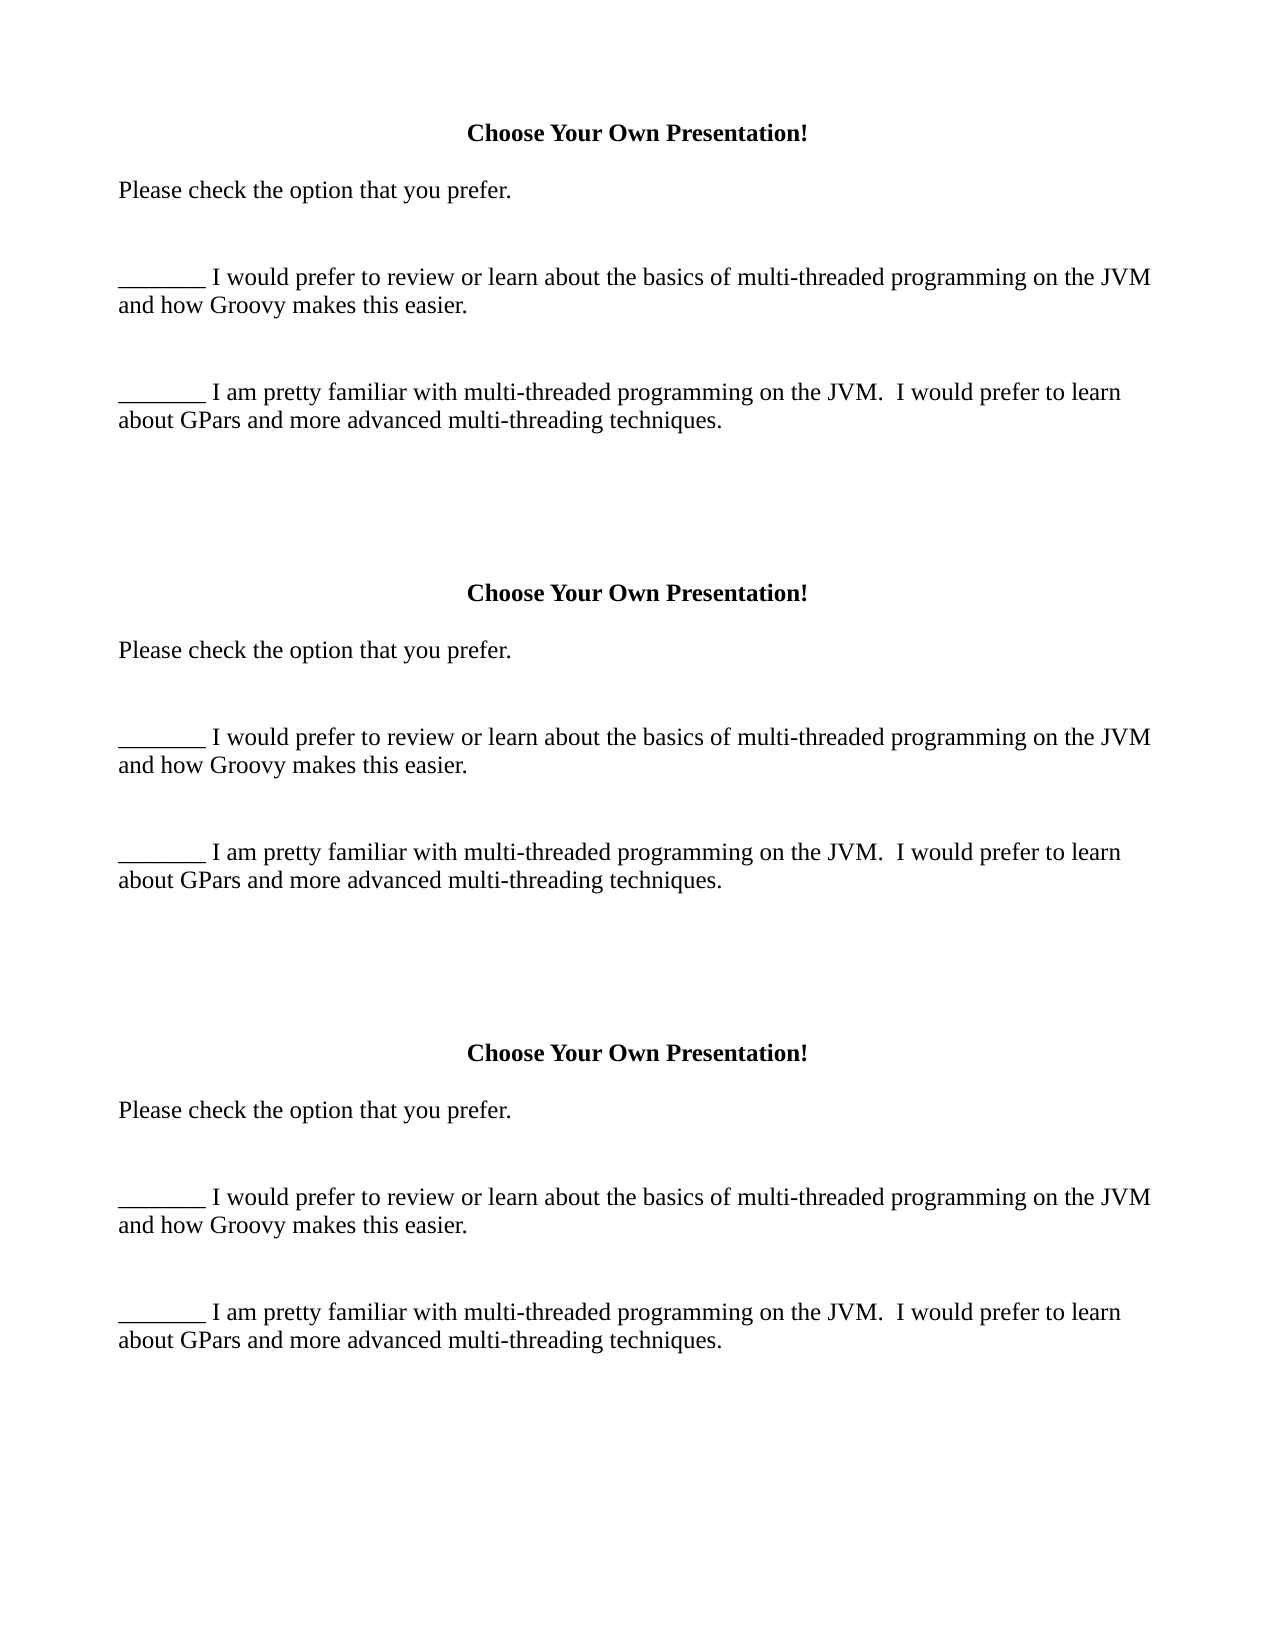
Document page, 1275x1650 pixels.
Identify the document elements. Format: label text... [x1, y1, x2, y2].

text _______ I am pretty familiar with multi-threaded programming on the JVM. I would prefer to learn about GPars and more advanced multi-threading techniques. [118, 837, 1157, 894]
text Please check the option that you prefer. [118, 1096, 1157, 1124]
text _______ I would prefer to review or learn about the basics of multi-threaded programming on the JVM and how Groovy makes this easier. [118, 722, 1157, 779]
text Choose Your Own Presentation! [118, 578, 1157, 607]
text Choose Your Own Presentation! [118, 1038, 1157, 1067]
text Choose Your Own Presentation! [118, 118, 1157, 147]
text _______ I would prefer to review or learn about the basics of multi-threaded programming on the JVM and how Groovy makes this easier. [118, 1182, 1157, 1239]
text Please check the option that you prefer. [118, 176, 1157, 204]
text _______ I would prefer to review or learn about the basics of multi-threaded programming on the JVM and how Groovy makes this easier. [118, 262, 1157, 319]
text Please check the option that you prefer. [118, 636, 1157, 664]
text _______ I am pretty familiar with multi-threaded programming on the JVM. I would prefer to learn about GPars and more advanced multi-threading techniques. [118, 377, 1157, 434]
text _______ I am pretty familiar with multi-threaded programming on the JVM. I would prefer to learn about GPars and more advanced multi-threading techniques. [118, 1297, 1157, 1354]
